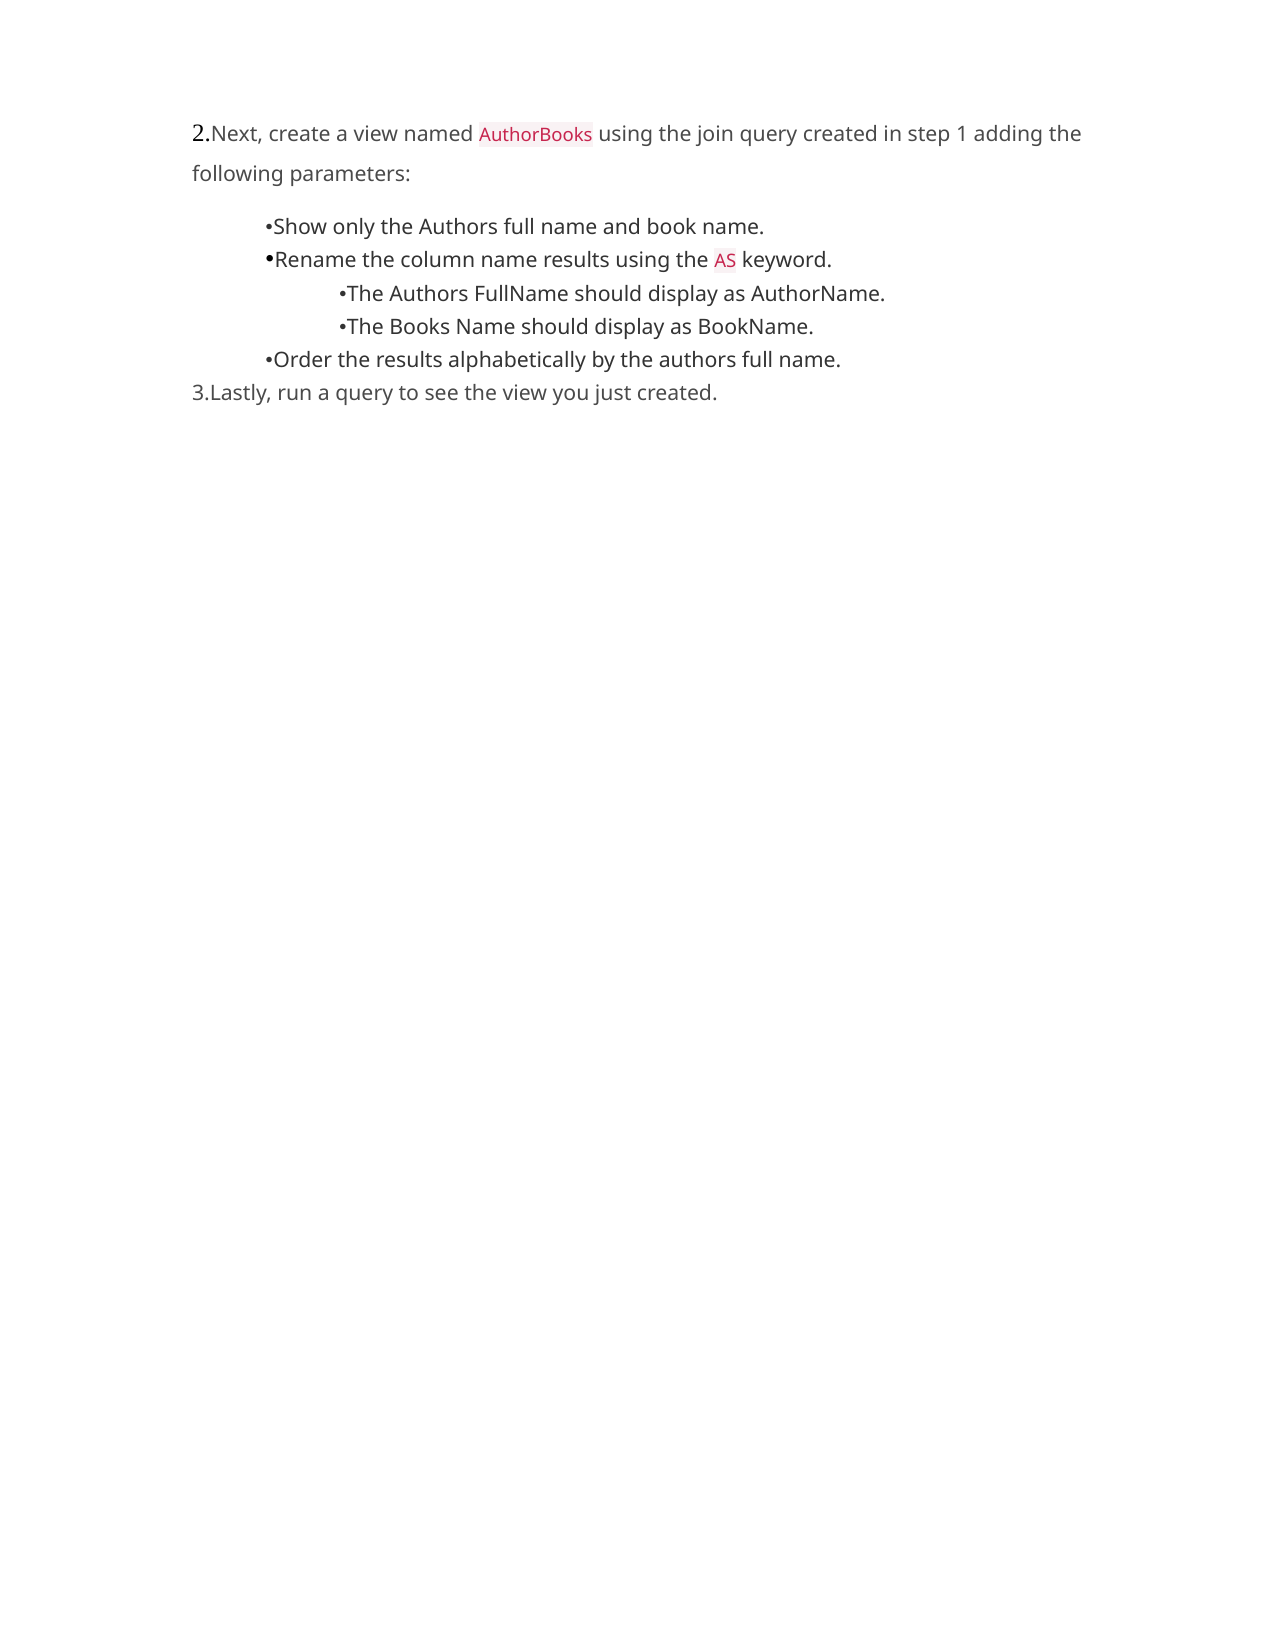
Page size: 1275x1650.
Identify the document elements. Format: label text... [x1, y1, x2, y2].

list The Authors FullName should display as AuthorName. [118, 278, 1157, 307]
list Show only the Authors full name and book name. [118, 212, 1157, 241]
list Lastly, run a query to see the view you just created. [118, 378, 1157, 407]
list Order the results alphabetically by the authors full name. [118, 345, 1157, 374]
list Rename the column name results using the AS keyword. [118, 245, 1157, 274]
list The Books Name should display as BookName. [118, 311, 1157, 340]
list Next, create a view named AuthorBooks using the join query created in step 1 adding the following parameters: [118, 118, 1157, 188]
